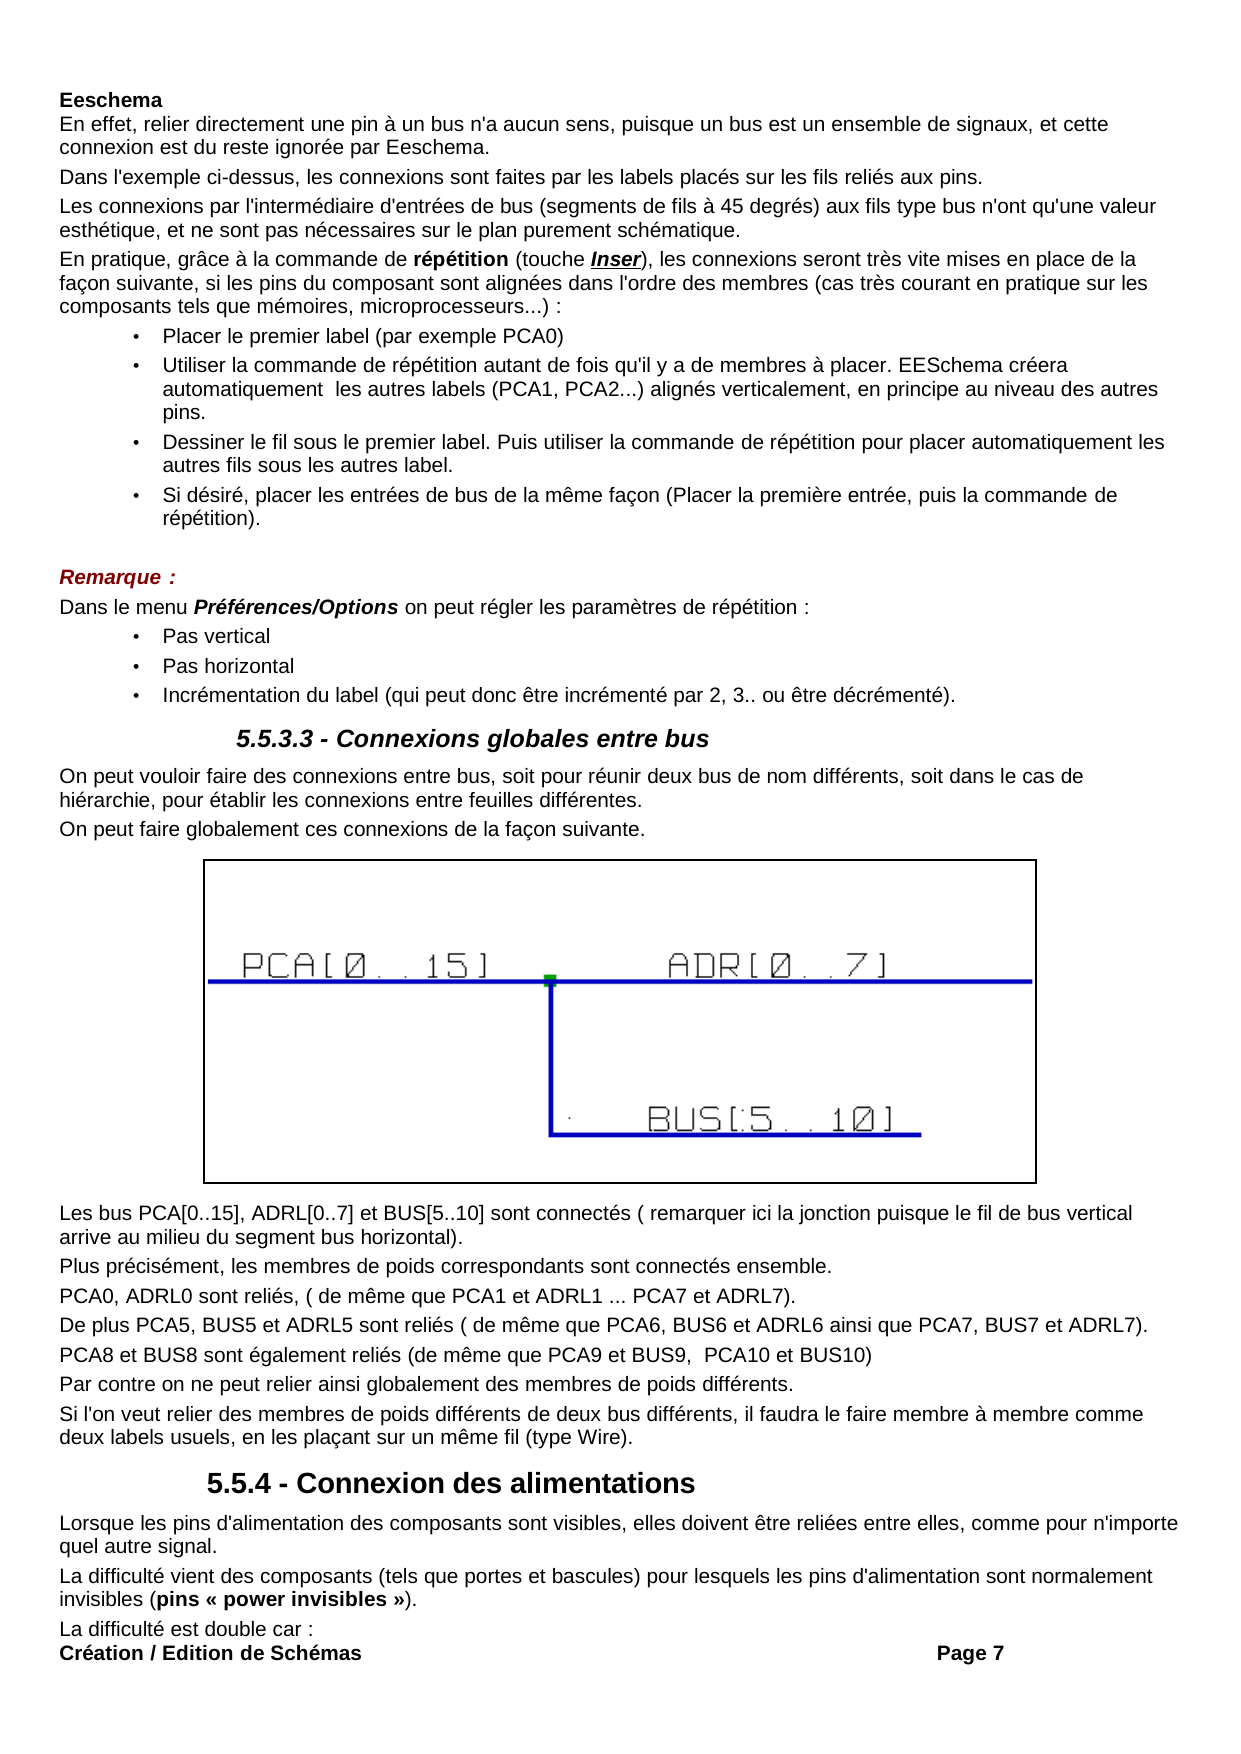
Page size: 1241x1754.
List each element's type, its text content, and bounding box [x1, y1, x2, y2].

list Pas horizontal [133, 654, 1181, 678]
list Dessiner le fil sous le premier label. Puis utiliser la commande de répétition pour placer automatiquement les autres fils sous les autres label. [133, 430, 1181, 477]
text Par contre on ne peut relier ainsi globalement des membres de poids différents. [59, 1372, 1181, 1396]
text La difficulté est double car : [59, 1617, 1181, 1641]
text En pratique, grâce à la commande de répétition (touche Inser), les connexions seront très vite mises en place de la façon suivante, si les pins du composant sont alignées dans l'ordre des membres (cas très courant en pratique sur les composants tels que mémoires, microprocesseurs...) : [59, 248, 1181, 318]
text Dans l'exemple ci-dessus, les connexions sont faites par les labels placés sur les fils reliés aux pins. [59, 165, 1181, 189]
list Utiliser la commande de répétition autant de fois qu'il y a de membres à placer. EESchema créera automatiquement les autres labels (PCA1, PCA2...) alignés verticalement, en principe au niveau des autres pins. [133, 354, 1181, 424]
text PCA0, ADRL0 sont reliés, ( de même que PCA1 et ADRL1 ... PCA7 et ADRL7). [59, 1284, 1181, 1308]
text Plus précisément, les membres de poids correspondants sont connectés ensemble. [59, 1254, 1181, 1278]
text PCA8 et BUS8 sont également reliés (de même que PCA9 et BUS9, PCA10 et BUS10) [59, 1343, 1181, 1367]
subtitle Connexions globales entre bus [236, 725, 1181, 753]
text On peut vouloir faire des connexions entre bus, soit pour réunir deux bus de nom différents, soit dans le cas de hiérarchie, pour établir les connexions entre feuilles différentes. [59, 765, 1181, 812]
text De plus PCA5, BUS5 et ADRL5 sont reliés ( de même que PCA6, BUS6 et ADRL6 ainsi que PCA7, BUS7 et ADRL7). [59, 1313, 1181, 1337]
text Lorsque les pins d'alimentation des composants sont visibles, elles doivent être reliées entre elles, comme pour n'importe quel autre signal. [59, 1511, 1181, 1558]
text Remarque : [59, 566, 1181, 589]
text La difficulté vient des composants (tels que portes et bascules) pour lesquels les pins d'alimentation sont normalement invisibles (pins « power invisibles »). [59, 1564, 1181, 1611]
text Dans le menu Préférences/Options on peut régler les paramètres de répétition : [59, 595, 1181, 619]
list Incrémentation du label (qui peut donc être incrémenté par 2, 3.. ou être décrémenté). [133, 684, 1181, 707]
list Placer le premier label (par exemple PCA0) [133, 324, 1181, 348]
text On peut faire globalement ces connexions de la façon suivante. [59, 818, 1181, 841]
list Pas vertical [133, 625, 1181, 648]
text En effet, relier directement une pin à un bus n'a aucun sens, puisque un bus est un ensemble de signaux, et cette connexion est du reste ignorée par Eeschema. [59, 112, 1181, 159]
list Si désiré, placer les entrées de bus de la même façon (Placer la première entrée, puis la commande de répétition). [133, 483, 1181, 530]
text Si l'on veut relier des membres de poids différents de deux bus différents, il faudra le faire membre à membre comme deux labels usuels, en les plaçant sur un même fil (type Wire). [59, 1402, 1181, 1449]
subtitle Connexion des alimentations [133, 1467, 1181, 1499]
text Les bus PCA[0..15], ADRL[0..7] et BUS[5..10] sont connectés ( remarquer ici la jonction puisque le fil de bus vertical arrive au milieu du segment bus horizontal). [59, 1202, 1181, 1249]
text Les connexions par l'intermédiaire d'entrées de bus (segments de fils à 45 degrés) aux fils type bus n'ont qu'une valeur esthétique, et ne sont pas nécessaires sur le plan purement schématique. [59, 194, 1181, 242]
